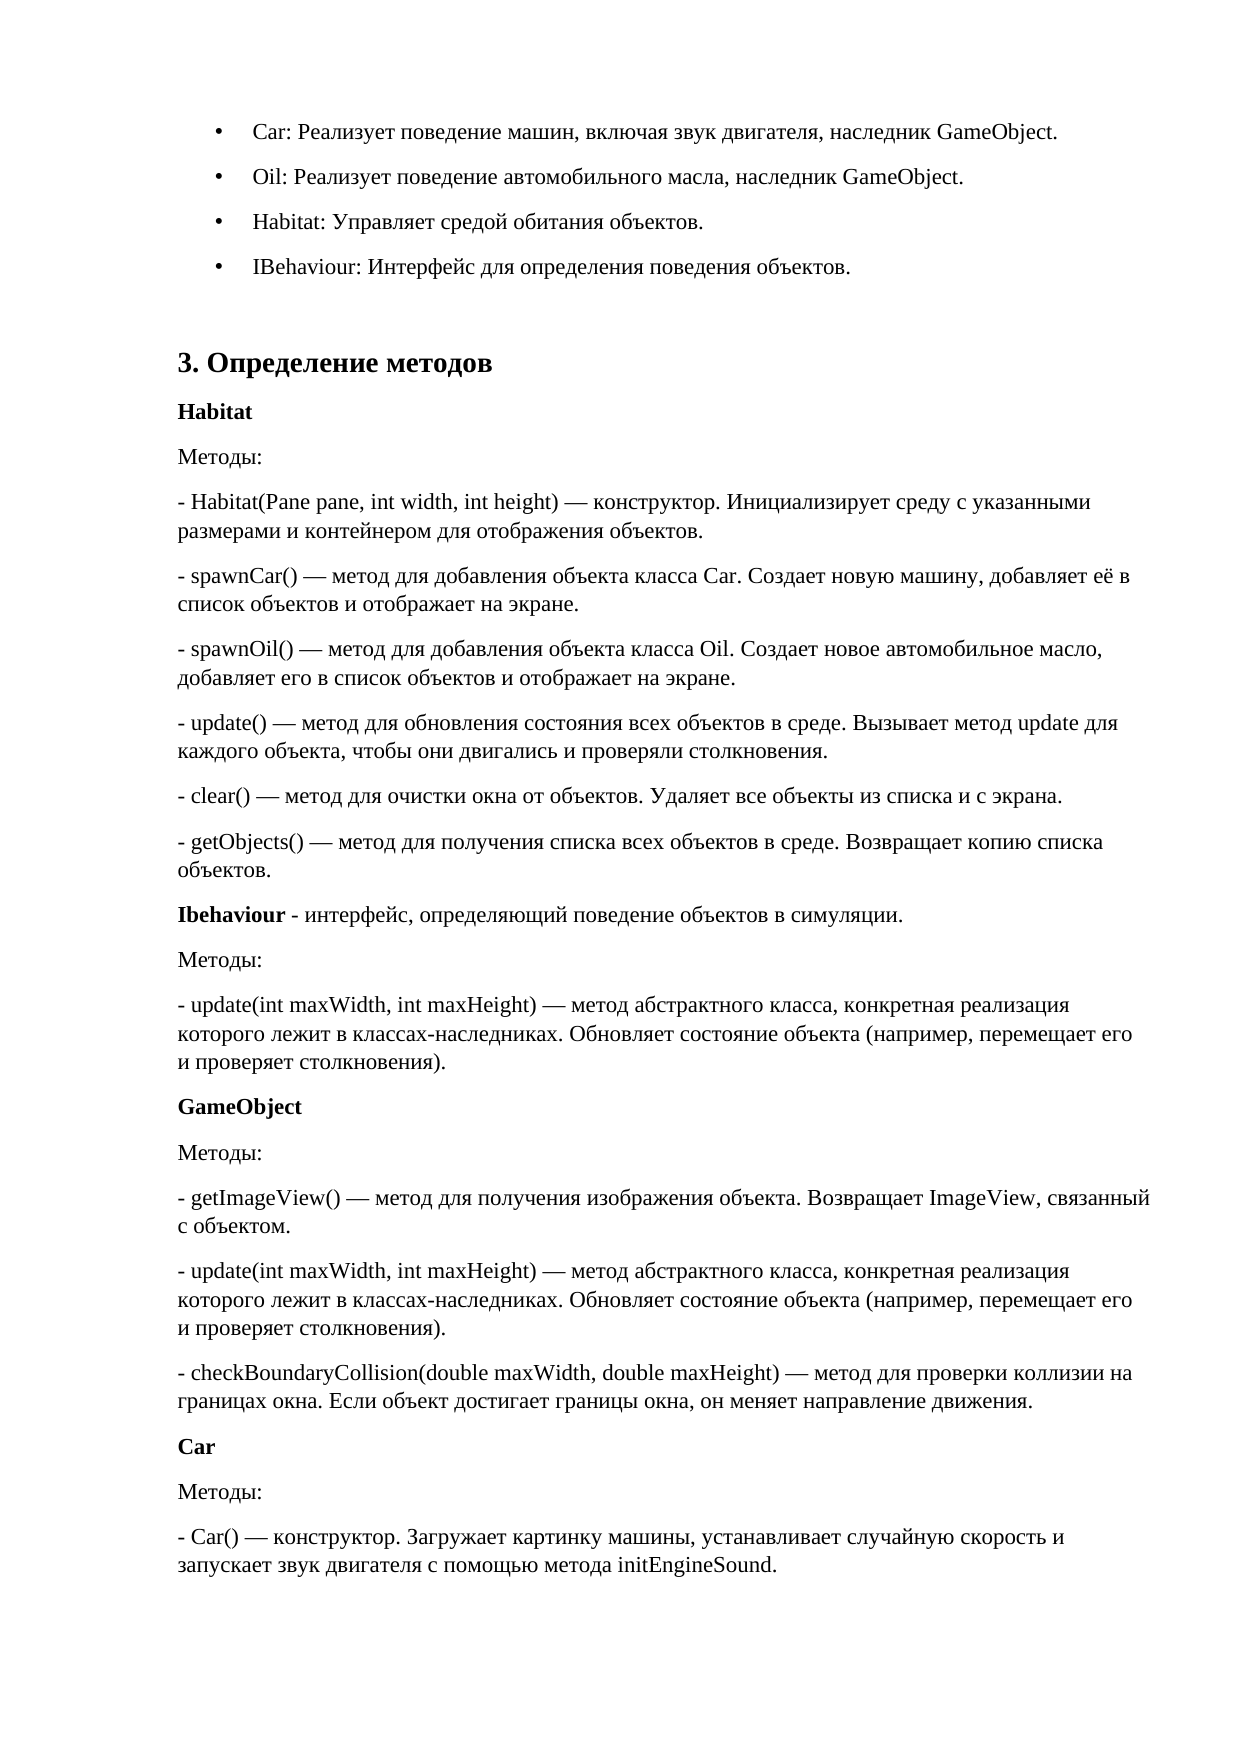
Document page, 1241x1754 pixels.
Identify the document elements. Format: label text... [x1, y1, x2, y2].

text Car [177, 1433, 1152, 1459]
text - update(int maxWidth, int maxHeight) — метод абстрактного класса, конкретная реализация которого лежит в классах-наследниках. Обновляет состояние объекта (например, перемещает его и проверяет столкновения). [177, 991, 1152, 1075]
text GameObject [177, 1093, 1152, 1120]
text Методы: [177, 1138, 1152, 1165]
text Habitat [177, 398, 1152, 424]
text - spawnOil() — метод для добавления объекта класса Oil. Создает новое автомобильное масло, добавляет его в список объектов и отображает на экране. [177, 636, 1152, 690]
list Car: Реализует поведение машин, включая звук двигателя, наследник GameObject. [215, 118, 1152, 144]
text Ibehaviour - интерфейс, определяющий поведение объектов в симуляции. [177, 901, 1152, 928]
text 3. Определение методов [177, 345, 1152, 379]
text - getObjects() — метод для получения списка всех объектов в среде. Возвращает копию списка объектов. [177, 828, 1152, 882]
text - Habitat(Pane pane, int width, int height) — конструктор. Инициализирует среду с указанными размерами и контейнером для отображения объектов. [177, 488, 1152, 543]
text - spawnCar() — метод для добавления объекта класса Car. Создает новую машину, добавляет её в список объектов и отображает на экране. [177, 562, 1152, 617]
text Методы: [177, 443, 1152, 470]
text - checkBoundaryCollision(double maxWidth, double maxHeight) — метод для проверки коллизии на границах окна. Если объект достигает границы окна, он меняет направление движения. [177, 1359, 1152, 1414]
text - Car() — конструктор. Загружает картинку машины, устанавливает случайную скорость и запускает звук двигателя с помощью метода initEngineSound. [177, 1523, 1152, 1578]
list IBehaviour: Интерфейс для определения поведения объектов. [215, 253, 1152, 280]
list Habitat: Управляет средой обитания объектов. [215, 208, 1152, 235]
text - clear() — метод для очистки окна от объектов. Удаляет все объекты из списка и с экрана. [177, 783, 1152, 809]
text Методы: [177, 946, 1152, 973]
text Методы: [177, 1478, 1152, 1504]
list Oil: Реализует поведение автомобильного масла, наследник GameObject. [215, 163, 1152, 189]
text - update(int maxWidth, int maxHeight) — метод абстрактного класса, конкретная реализация которого лежит в классах-наследниках. Обновляет состояние объекта (например, перемещает его и проверяет столкновения). [177, 1257, 1152, 1340]
text - getImageView() — метод для получения изображения объекта. Возвращает ImageView, связанный с объектом. [177, 1184, 1152, 1238]
text - update() — метод для обновления состояния всех объектов в среде. Вызывает метод update для каждого объекта, чтобы они двигались и проверяли столкновения. [177, 709, 1152, 764]
